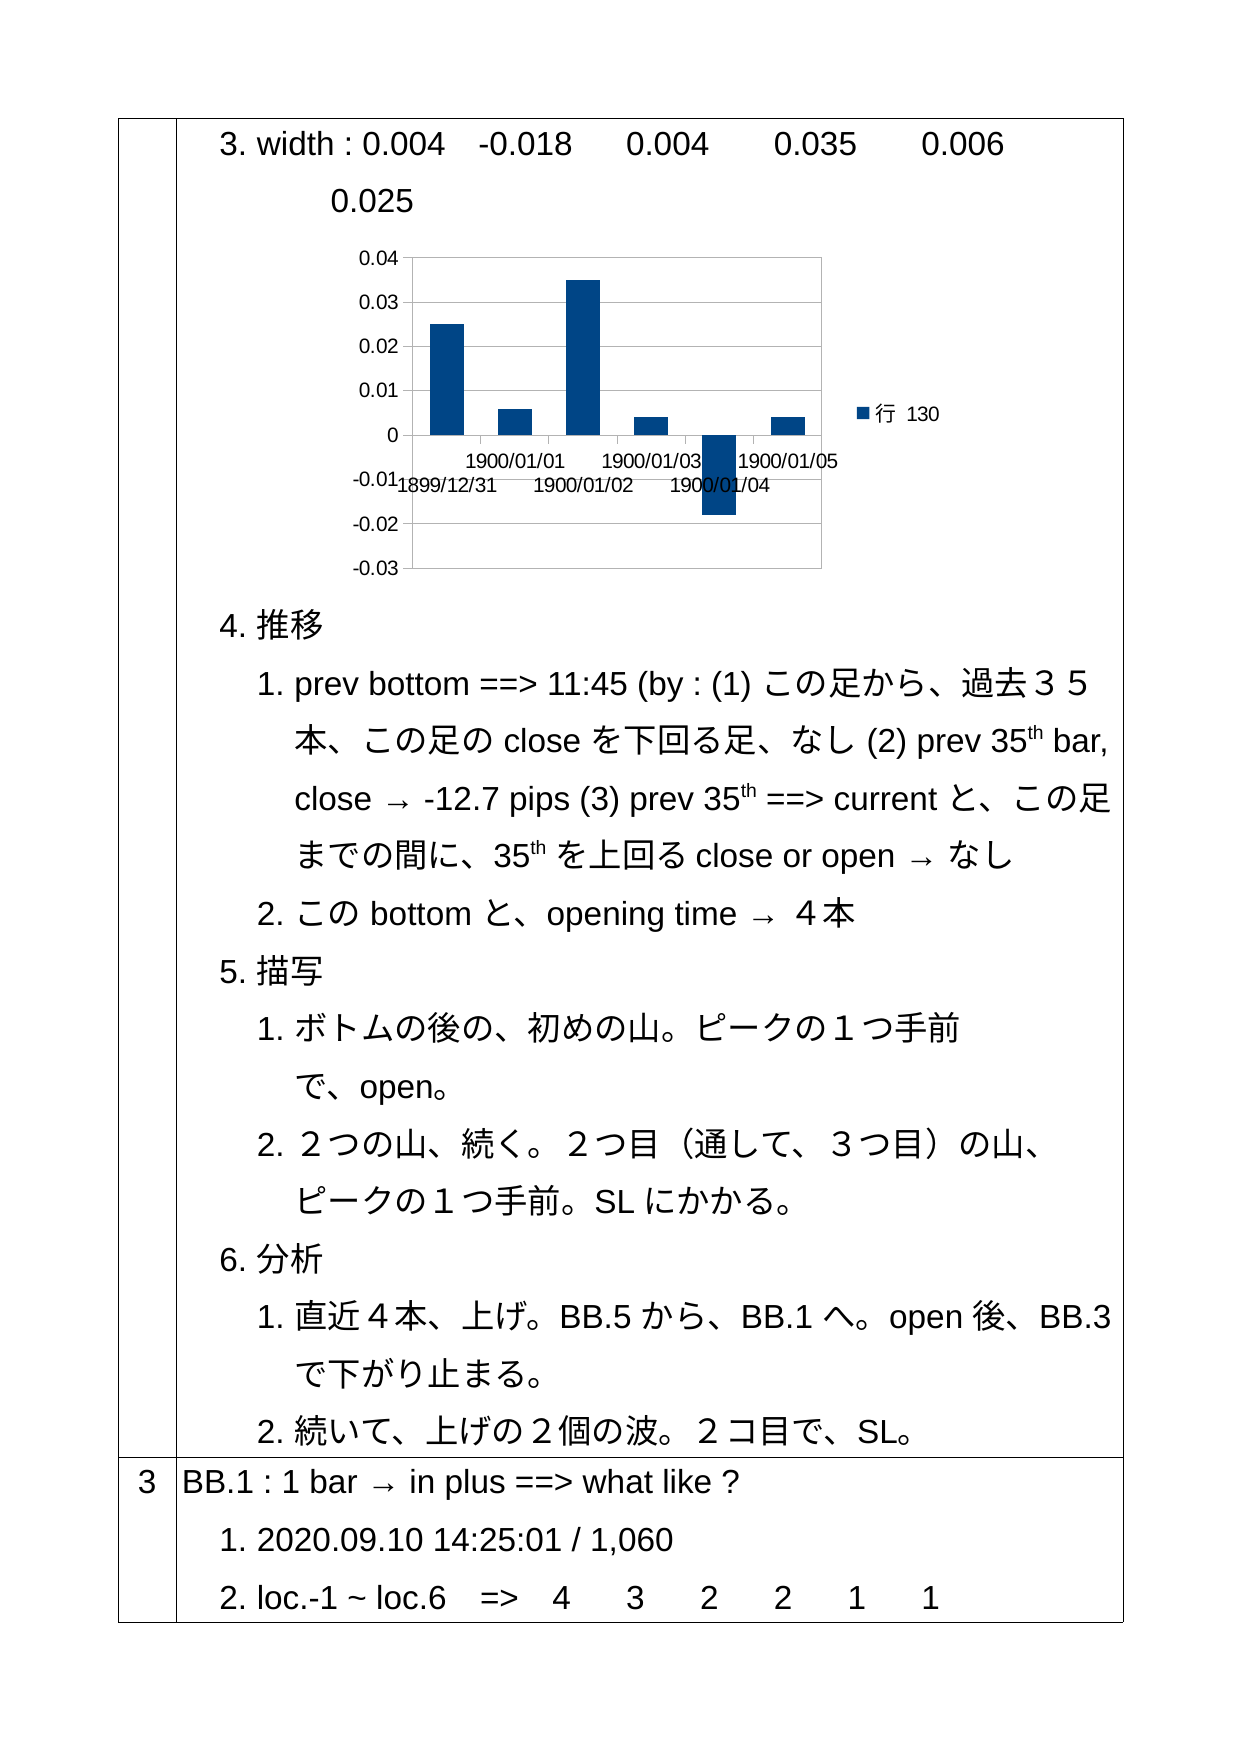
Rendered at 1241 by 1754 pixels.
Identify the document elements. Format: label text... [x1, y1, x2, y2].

table_cell BB.1 : 1 bar → in minus ==> what like ? 2020.09.10 12:05:01 / -560 / 2020.09.10 14:17:18 loc.-1 ~ loc.5 : 5 5 3 3 1 width : 0.004 -0.018 0.004 0.035 0.006 0.025 推移 prev bottom ==> 11:45 (by : (1) この足から、過去３５本、この足の close を下回る足、なし (2) prev 35th bar, close → -12.7 pips (3) prev 35th ==> current と、この足までの間に、35th を上回るclose or open → なし この bottom と、opening time → ４本 描写 ボトムの後の、初めの山。ピークの１つ手前で、open。 ２つの山、続く。２つ目（通して、３つ目）の山、ピークの１つ手前。SL にかかる。 分析 直近４本、上げ。BB.5 から、BB.1 へ。open 後、BB.3 で下がり止まる。 続いて、上げの２個の波。２コ目で、SL。 [177, 119, 1123, 1457]
table_cell [119, 119, 176, 1457]
table_cell BB.1 : 1 bar → in plus ==> what like ? 2020.09.10 14:25:01 / 1,060 loc.-1 ~ loc.6 => 4 3 2 2 1 1 width => 0.002 0.015 0.018 -0.001 0.018 0.01 [177, 1458, 1123, 1622]
table_cell 3 [119, 1458, 176, 1622]
